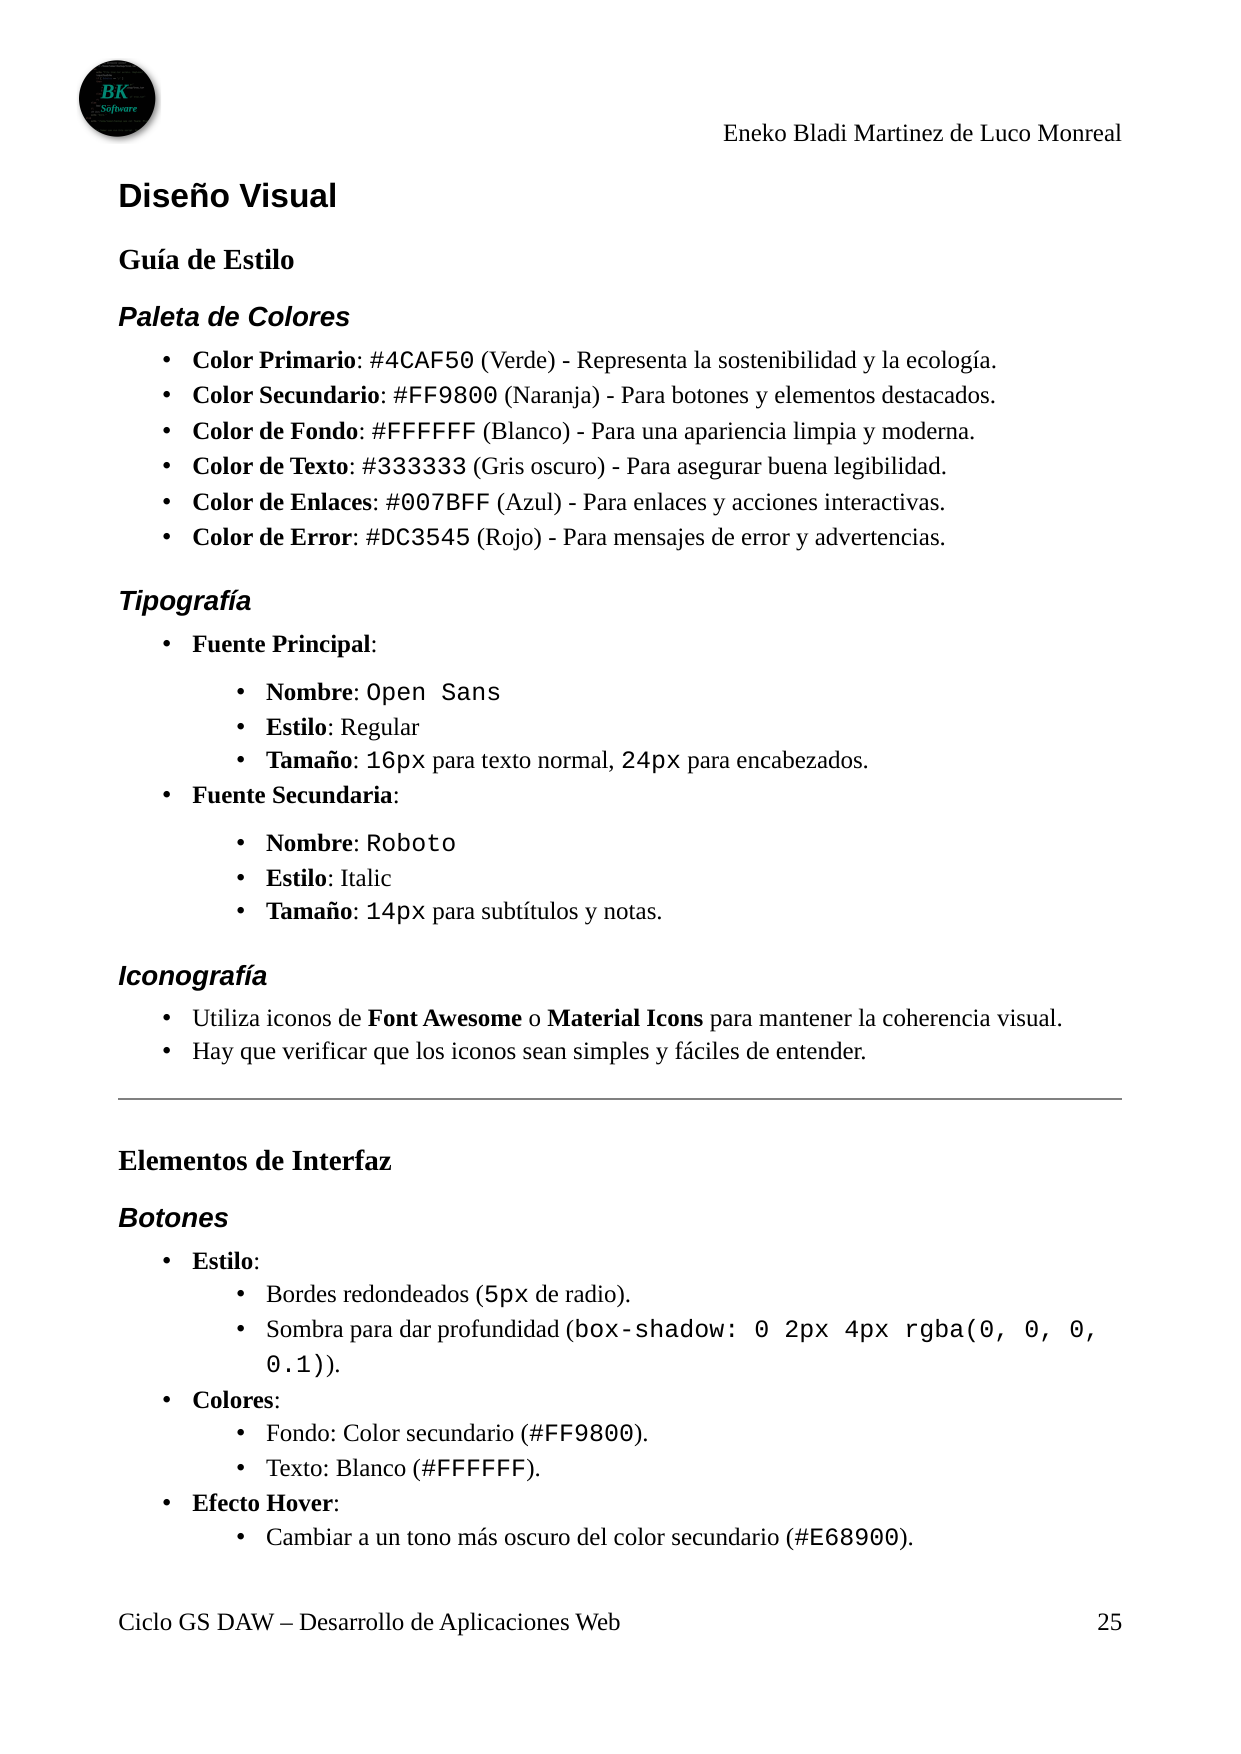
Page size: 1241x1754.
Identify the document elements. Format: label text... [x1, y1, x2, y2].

list Bordes redondeados (5px de radio). [236, 1279, 1122, 1309]
list Color Secundario: #FF9800 (Naranja) - Para botones y elementos destacados. [162, 380, 1122, 411]
list Sombra para dar profundidad (box-shadow: 0 2px 4px rgba(0, 0, 0, 0.1)). [236, 1314, 1122, 1380]
list Fuente Principal: [162, 629, 1122, 658]
list Tamaño: 16px para texto normal, 24px para encabezados. [236, 745, 1122, 776]
list Colores: [162, 1385, 1122, 1413]
list Color de Texto: #333333 (Gris oscuro) - Para asegurar buena legibilidad. [162, 451, 1122, 482]
subtitle Guía de Estilo [118, 242, 1122, 276]
list Texto: Blanco (#FFFFFF). [236, 1453, 1122, 1484]
list Estilo: Italic [236, 863, 1122, 892]
subtitle Paleta de Colores [118, 301, 1122, 332]
list Fondo: Color secundario (#FF9800). [236, 1418, 1122, 1448]
subtitle Elementos de Interfaz [118, 1143, 1122, 1176]
subtitle Diseño Visual [118, 176, 1122, 215]
subtitle Tipografía [118, 584, 1122, 616]
list Color de Fondo: #FFFFFF (Blanco) - Para una apariencia limpia y moderna. [162, 416, 1122, 447]
list Nombre: Roboto [236, 828, 1122, 859]
list Efecto Hover: [162, 1488, 1122, 1517]
list Fuente Secundaria: [162, 780, 1122, 809]
subtitle Iconografía [118, 959, 1122, 991]
list Tamaño: 14px para subtítulos y notas. [236, 896, 1122, 927]
list Color de Error: #DC3545 (Rojo) - Para mensajes de error y advertencias. [162, 522, 1122, 553]
list Estilo: [162, 1246, 1122, 1274]
subtitle Botones [118, 1201, 1122, 1233]
list Nombre: Open Sans [236, 677, 1122, 707]
list Utiliza iconos de Font Awesome o Material Icons para mantener la coherencia visual. [162, 1003, 1122, 1032]
picture [76, 58, 162, 144]
list Hay que verificar que los iconos sean simples y fáciles de entender. [162, 1036, 1122, 1065]
list Color Primario: #4CAF50 (Verde) - Representa la sostenibilidad y la ecología. [162, 345, 1122, 376]
list Color de Enlaces: #007BFF (Azul) - Para enlaces y acciones interactivas. [162, 487, 1122, 517]
list Estilo: Regular [236, 712, 1122, 741]
list Cambiar a un tono más oscuro del color secundario (#E68900). [236, 1522, 1122, 1552]
